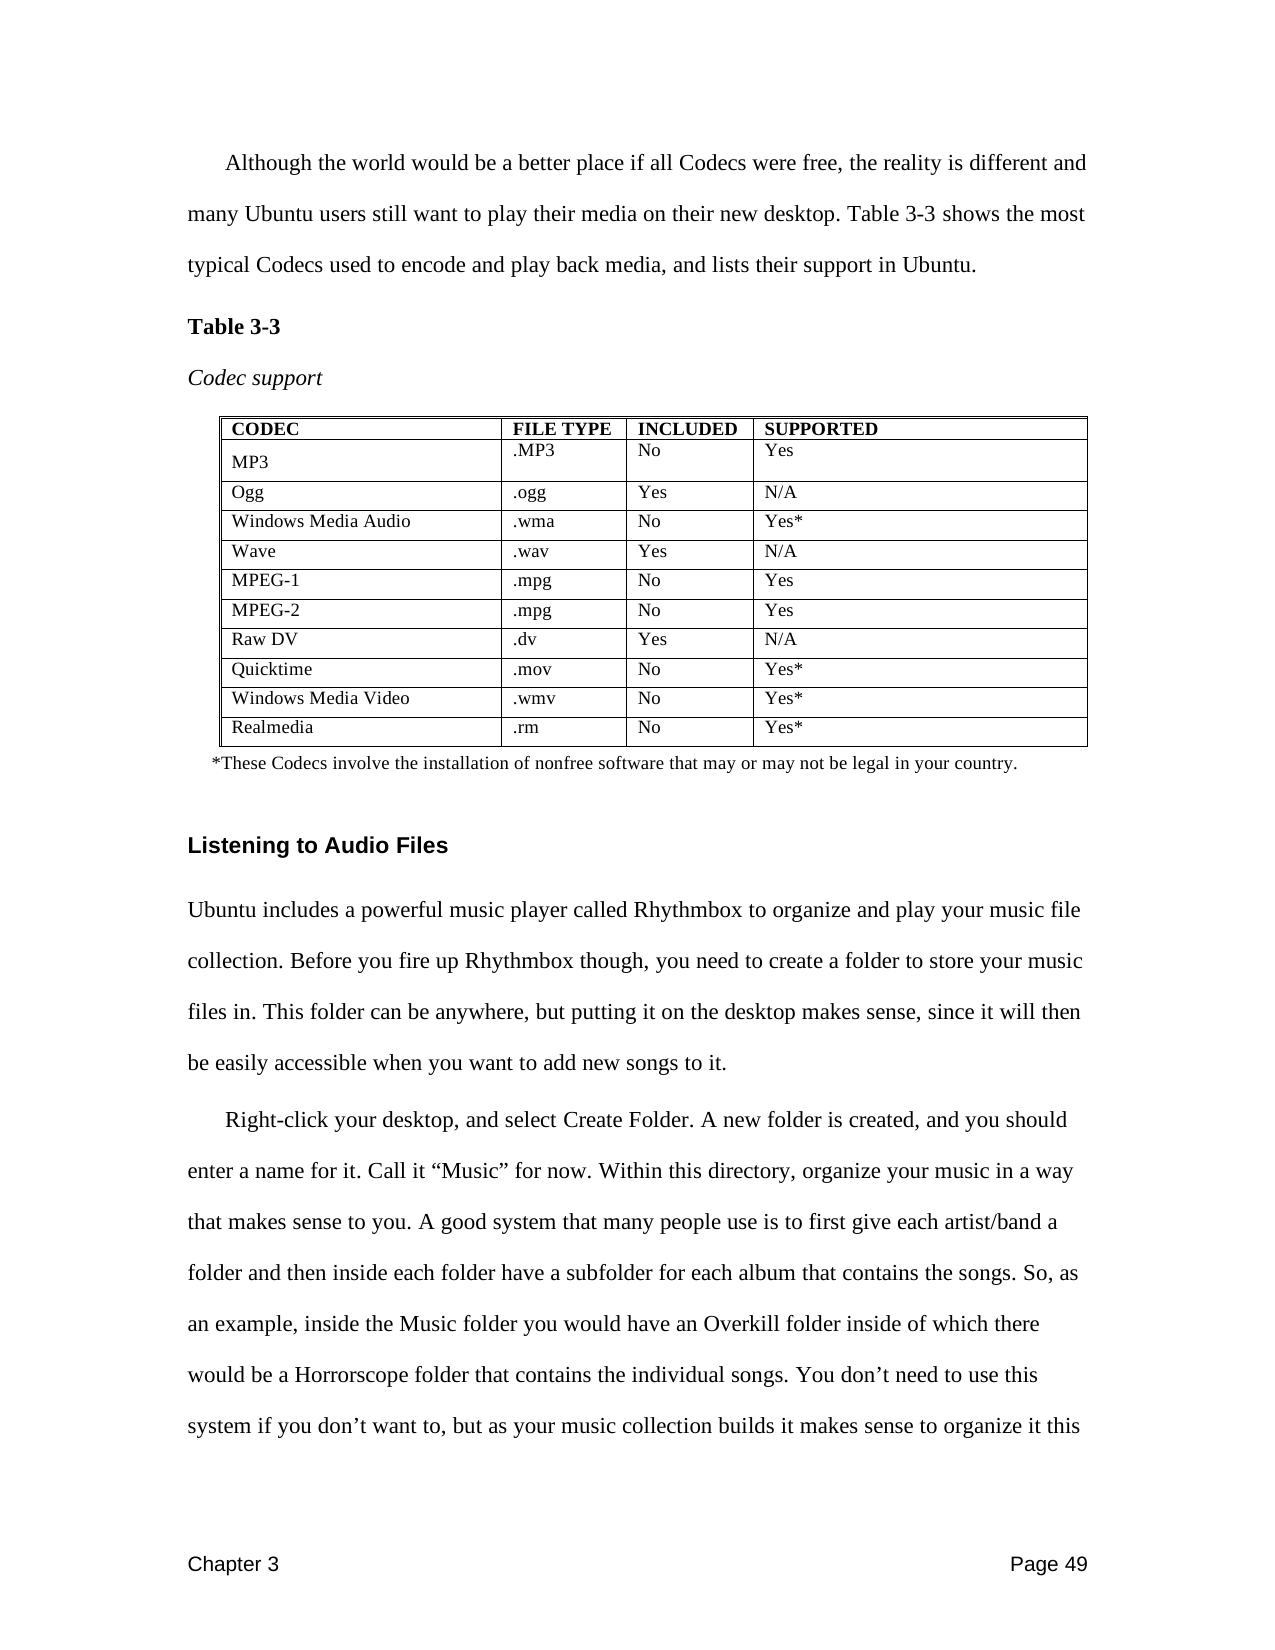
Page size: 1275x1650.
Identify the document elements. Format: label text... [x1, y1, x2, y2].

table_cell .dv [502, 629, 626, 658]
table_cell .wma [502, 511, 626, 540]
table_cell Ogg [222, 482, 501, 510]
table_cell Yes [627, 482, 753, 510]
table_cell MP3 [222, 440, 501, 481]
table_cell Yes* [754, 718, 1087, 746]
table_cell N/A [754, 541, 1087, 569]
table_cell No [627, 570, 753, 599]
table_cell .wav [502, 541, 626, 569]
table_header SUPPORTED [754, 419, 1087, 439]
table_cell Wave [222, 541, 501, 569]
table_cell MPEG-1 [222, 570, 501, 599]
table_cell No [627, 718, 753, 746]
table_cell .MP3 [502, 440, 626, 481]
table_cell Yes [754, 570, 1087, 599]
text Ubuntu includes a powerful music player called Rhythmbox to organize and play your music file collection. Before you fire up Rhythmbox though, you need to create a folder to store your music files in. This folder can be anywhere, but putting it on the desktop makes sense, since it will then be easily accessible when you want to add new songs to it. [187, 897, 1087, 1075]
table_header CODEC [222, 419, 501, 439]
text Codec support [187, 364, 1087, 390]
table_cell .mpg [502, 600, 626, 628]
table_cell .mpg [502, 570, 626, 599]
table_cell N/A [754, 482, 1087, 510]
text Although the world would be a better place if all Codecs were free, the reality is different and many Ubuntu users still want to play their media on their new desktop. Table 3-3 shows the most typical Codecs used to encode and play back media, and lists their support in Ubuntu. [187, 150, 1087, 278]
table_cell .wmv [502, 688, 626, 717]
table_cell Realmedia [222, 718, 501, 746]
table_cell Yes [754, 600, 1087, 628]
table_cell No [627, 600, 753, 628]
text *These Codecs involve the installation of nonfree software that may or may not be legal in your country. [211, 753, 1087, 774]
table_cell .rm [502, 718, 626, 746]
table_cell Yes* [754, 511, 1087, 540]
table_cell Yes* [754, 659, 1087, 687]
table_cell Yes [627, 541, 753, 569]
table_cell Yes [754, 440, 1087, 481]
table_cell Raw DV [222, 629, 501, 658]
table_cell Windows Media Audio [222, 511, 501, 540]
table_cell No [627, 659, 753, 687]
table_cell MPEG-2 [222, 600, 501, 628]
table_cell Yes [627, 629, 753, 658]
table_cell No [627, 511, 753, 540]
table_header INCLUDED [627, 419, 753, 439]
table_cell N/A [754, 629, 1087, 658]
table_cell Yes* [754, 688, 1087, 717]
table_cell .ogg [502, 482, 626, 510]
text Right-click your desktop, and select Create Folder. A new folder is created, and you should enter a name for it. Call it “Music” for now. Within this directory, organize your music in a way that makes sense to you. A good system that many people use is to first give each artist/band a folder and then inside each folder have a subfolder for each album that contains the songs. So, as an example, inside the Music folder you would have an Overkill folder inside of which there would be a Horrorscope folder that contains the individual songs. You don’t need to use this system if you don’t want to, but as your music collection builds it makes sense to organize it this [187, 1107, 1087, 1439]
table_cell No [627, 440, 753, 481]
text Listening to Audio Files [187, 832, 1087, 858]
table_cell Windows Media Video [222, 688, 501, 717]
table_cell .mov [502, 659, 626, 687]
table_cell No [627, 688, 753, 717]
table_cell Quicktime [222, 659, 501, 687]
table_header FILE TYPE [502, 419, 626, 439]
text Table 3-3 [187, 313, 1087, 339]
